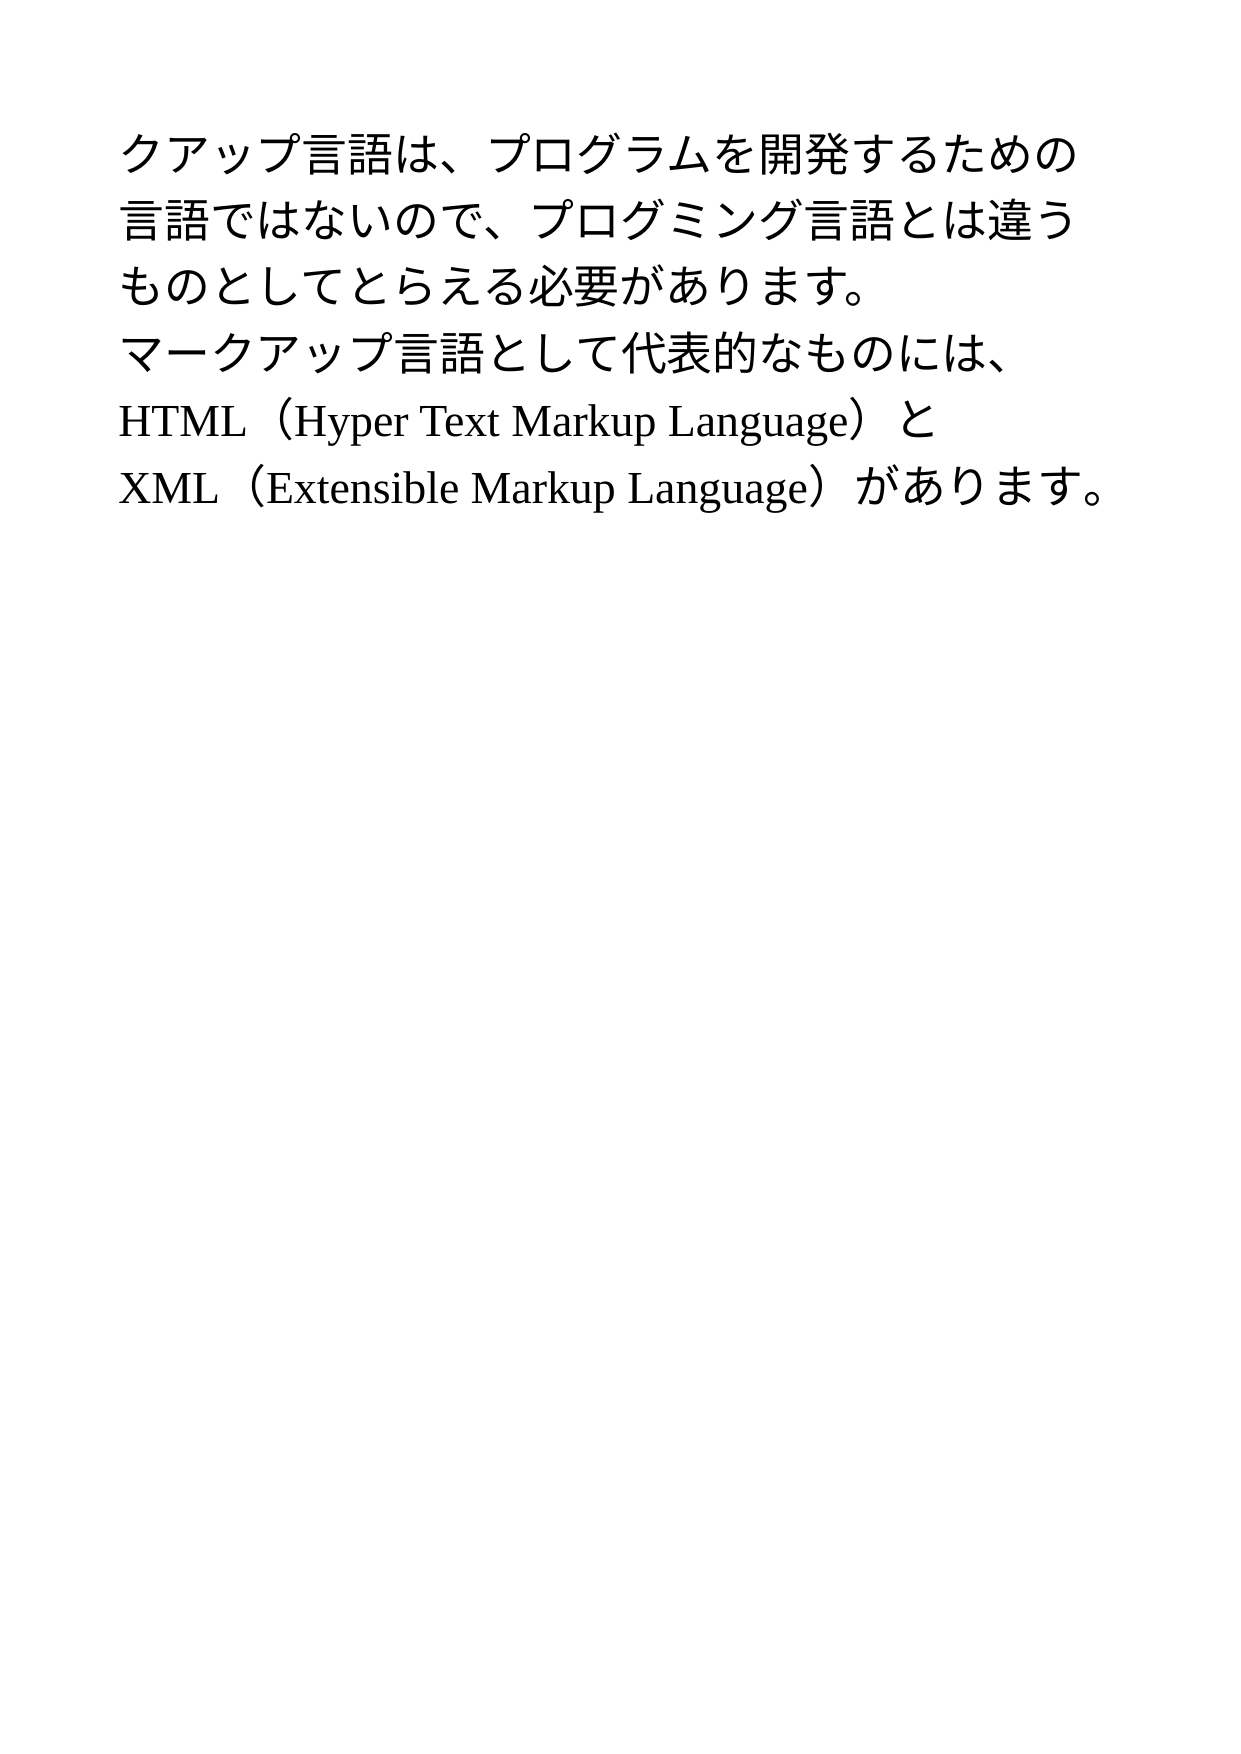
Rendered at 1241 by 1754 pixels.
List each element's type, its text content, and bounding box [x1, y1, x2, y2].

text クアップ言語は、プログラムを開発するための言語ではないので、プログミング言語とは違うものとしてとらえる必要があります。 [118, 118, 1122, 317]
text マークアップ言語として代表的なものには、HTML（Hyper Text Markup Language）とXML（Extensible Markup Language）があります。 [118, 317, 1122, 516]
